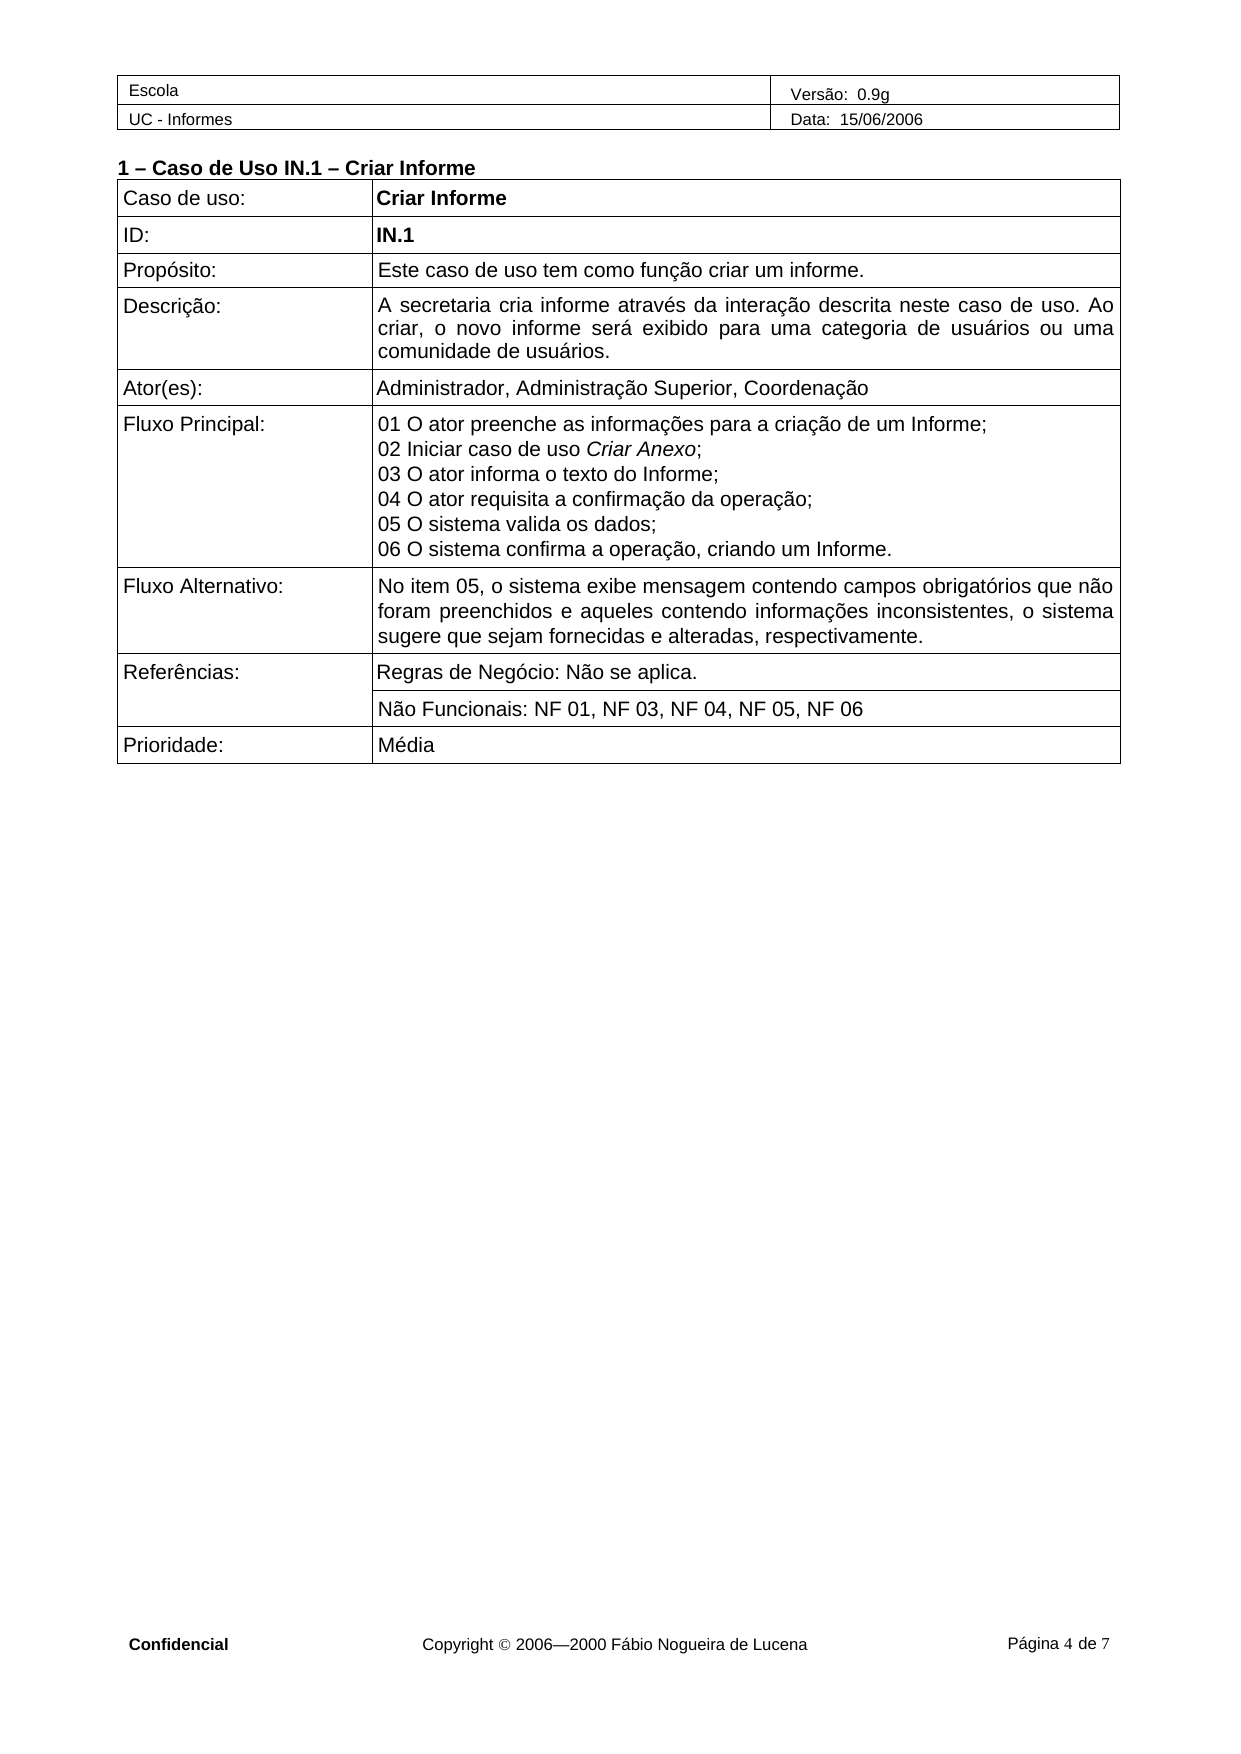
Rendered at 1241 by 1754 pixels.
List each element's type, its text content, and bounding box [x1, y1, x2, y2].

table_header Criar Informe [373, 180, 1120, 216]
table_cell Referências: [118, 654, 372, 726]
table_cell Não Funcionais: NF 01, NF 03, NF 04, NF 05, NF 06 [373, 691, 1120, 726]
table_cell Fluxo Principal: [118, 406, 372, 567]
table_cell A secretaria cria informe através da interação descrita neste caso de uso. Ao criar, o novo informe será exibido para uma categoria de usuários ou uma comunidade de usuários. [373, 288, 1120, 368]
table_cell Este caso de uso tem como função criar um informe. [373, 254, 1120, 287]
table_cell Propósito: [118, 254, 372, 287]
table_cell IN.1 [373, 217, 1120, 252]
table_header Caso de uso: [118, 180, 372, 216]
table_cell Descrição: [118, 288, 372, 368]
table_cell Fluxo Alternativo: [118, 568, 372, 653]
text 1 – Caso de Uso IN.1 – Criar Informe [117, 154, 1120, 179]
table_cell ID: [118, 217, 372, 252]
table_cell Média [373, 727, 1120, 763]
table_header Regras de Negócio: Não se aplica. [373, 654, 1120, 690]
table_cell Administrador, Administração Superior, Coordenação [373, 370, 1120, 405]
table_cell 01 O ator preenche as informações para a criação de um Informe; 02 Iniciar caso de uso Criar Anexo; 03 O ator informa o texto do Informe; 04 O ator requisita a confirmação da operação; 05 O sistema valida os dados; 06 O sistema confirma a operação, criando um Informe. [373, 406, 1120, 567]
table_cell Ator(es): [118, 370, 372, 405]
table_cell Prioridade: [118, 727, 372, 763]
table_cell No item 05, o sistema exibe mensagem contendo campos obrigatórios que não foram preenchidos e aqueles contendo informações inconsistentes, o sistema sugere que sejam fornecidas e alteradas, respectivamente. [373, 568, 1120, 653]
